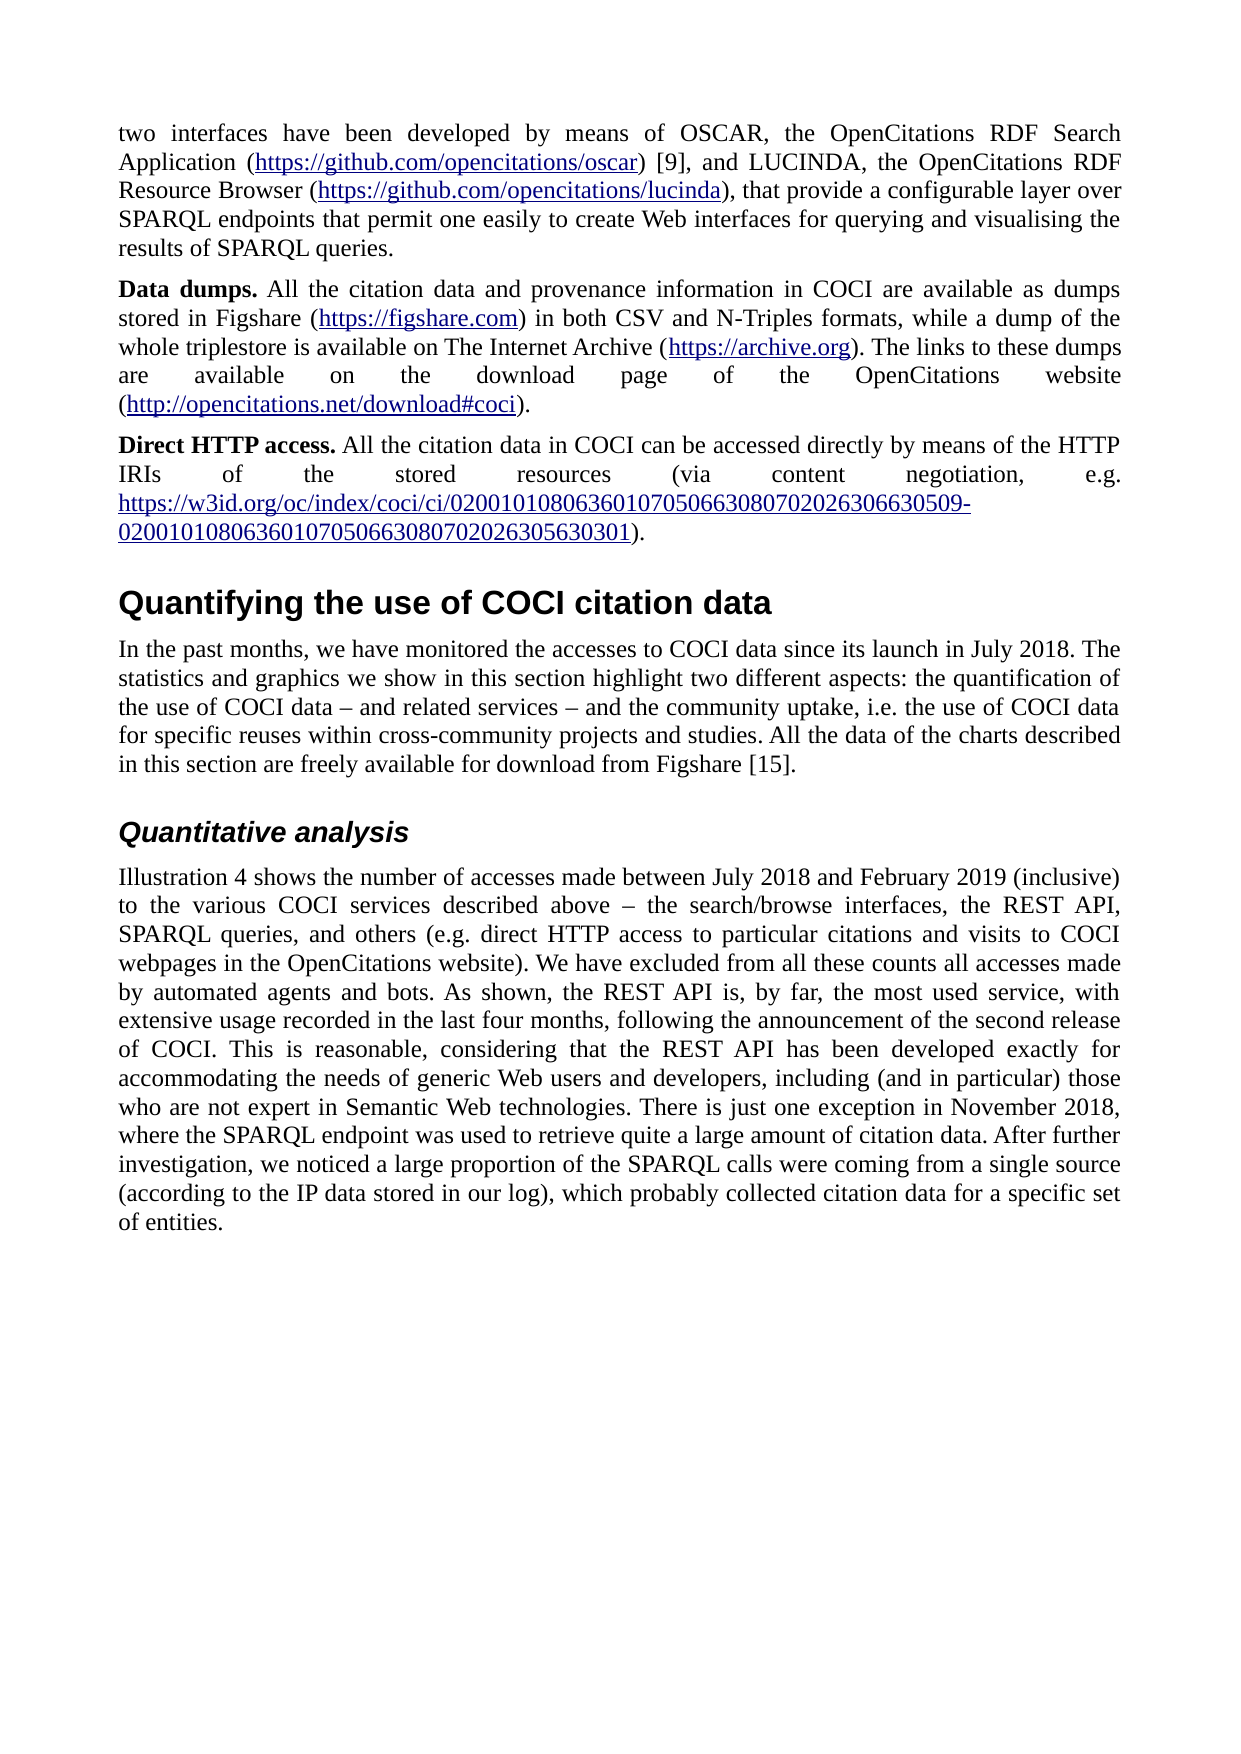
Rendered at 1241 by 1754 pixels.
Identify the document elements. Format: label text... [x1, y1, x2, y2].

text Data dumps. All the citation data and provenance information in COCI are available as dumps stored in Figshare (https://figshare.com) in both CSV and N-Triples formats, while a dump of the whole triplestore is available on The Internet Archive (https://archive.org). The links to these dumps are available on the download page of the OpenCitations website (http://opencitations.net/download#coci). [118, 274, 1122, 418]
subtitle Quantitative analysis [118, 816, 1122, 849]
text Direct HTTP access. All the citation data in COCI can be accessed directly by means of the HTTP IRIs of the stored resources (via content negotiation, e.g. https://w3id.org/oc/index/coci/ci/02001010806360107050663080702026306630509-02001010806360107050663080702026305630301). [118, 431, 1122, 546]
text Illustration 4 shows the number of accesses made between July 2018 and February 2019 (inclusive) to the various COCI services described above – the search/browse interfaces, the REST API, SPARQL queries, and others (e.g. direct HTTP access to particular citations and visits to COCI webpages in the OpenCitations website). We have excluded from all these counts all accesses made by automated agents and bots. As shown, the REST API is, by far, the most used service, with extensive usage recorded in the last four months, following the announcement of the second release of COCI. This is reasonable, considering that the REST API has been developed exactly for accommodating the needs of generic Web users and developers, including (and in particular) those who are not expert in Semantic Web technologies. There is just one exception in November 2018, where the SPARQL endpoint was used to retrieve quite a large amount of citation data. After further investigation, we noticed a large proportion of the SPARQL calls were coming from a single source (according to the IP data stored in our log), which probably collected citation data for a specific set of entities. [118, 862, 1122, 1235]
text In the past months, we have monitored the accesses to COCI data since its launch in July 2018. The statistics and graphics we show in this section highlight two different aspects: the quantification of the use of COCI data – and related services – and the community uptake, i.e. the use of COCI data for specific reuses within cross-community projects and studies. All the data of the charts described in this section are freely available for download from Figshare [15]. [118, 634, 1122, 778]
text two interfaces have been developed by means of OSCAR, the OpenCitations RDF Search Application (https://github.com/opencitations/oscar) [9], and LUCINDA, the OpenCitations RDF Resource Browser (https://github.com/opencitations/lucinda), that provide a configurable layer over SPARQL endpoints that permit one easily to create Web interfaces for querying and visualising the results of SPARQL queries. [118, 118, 1122, 262]
subtitle Quantifying the use of COCI citation data [118, 583, 1122, 622]
